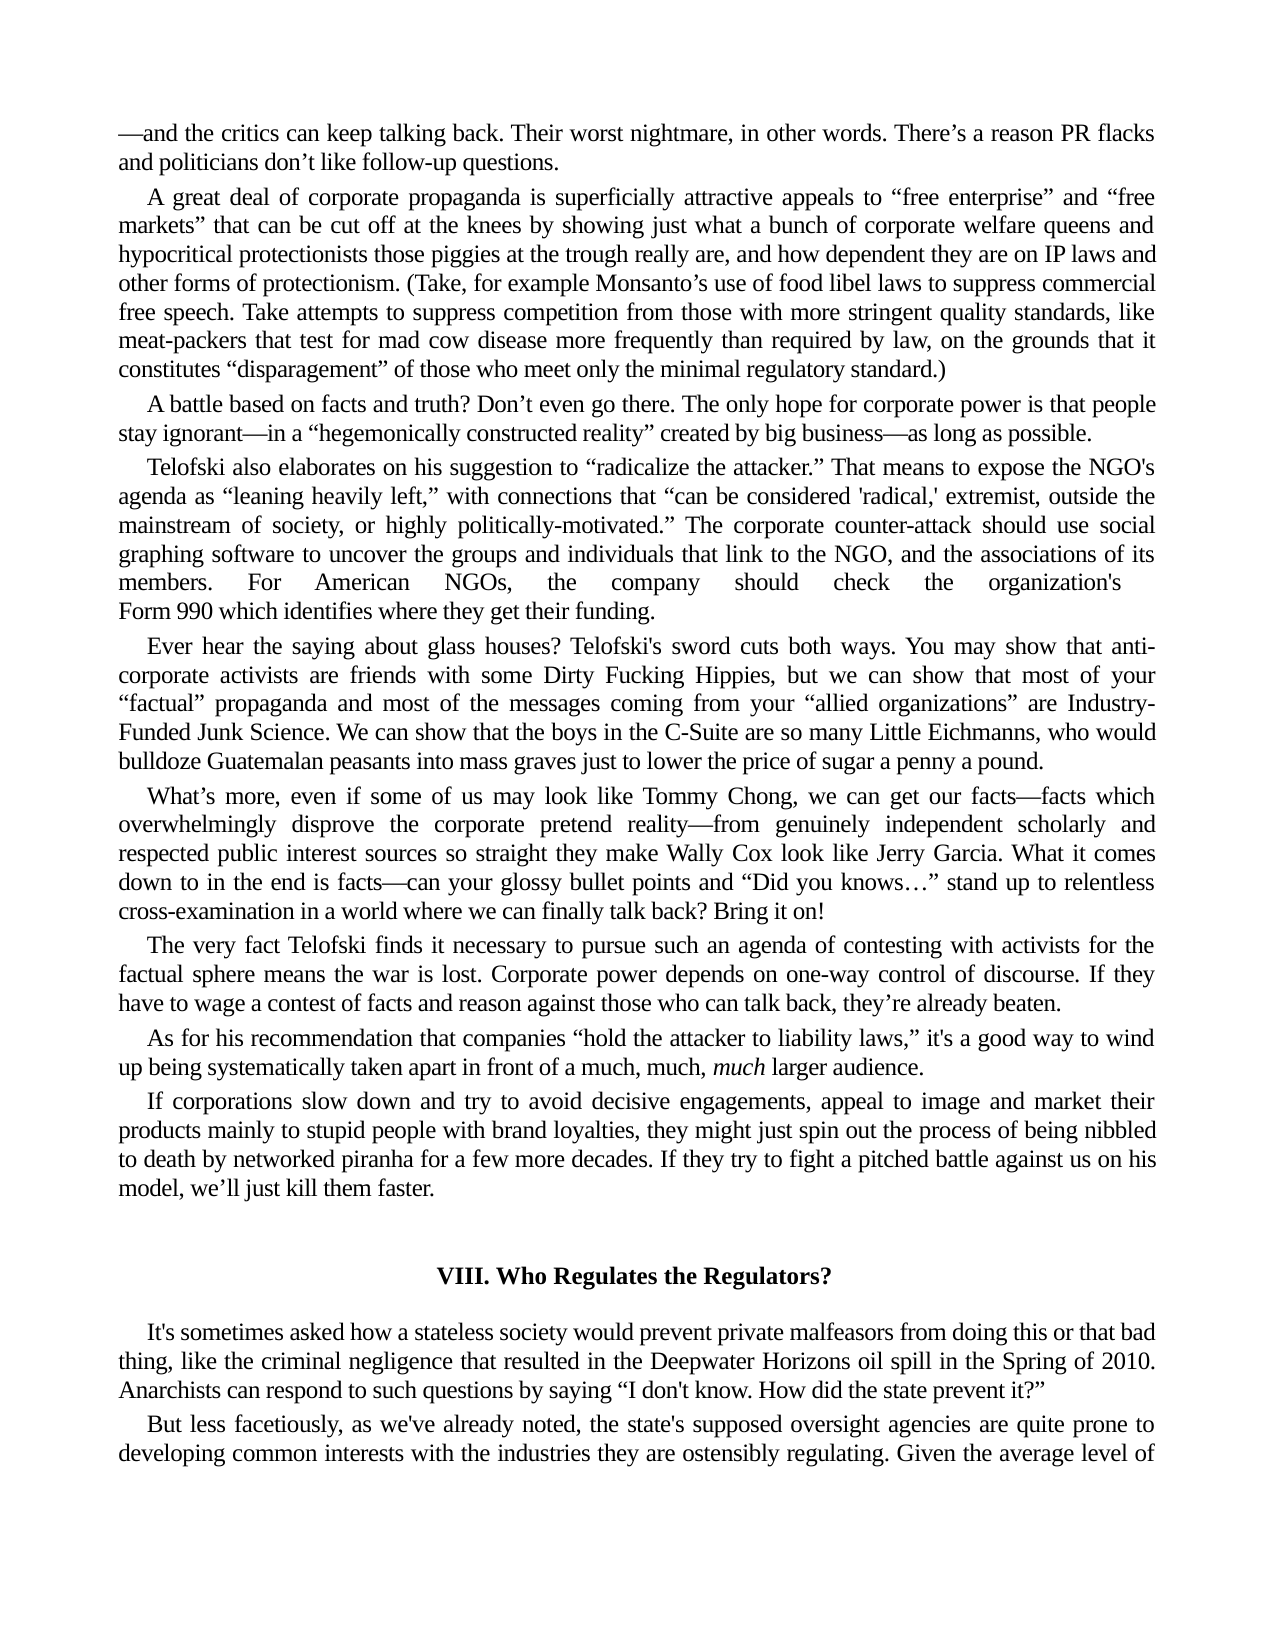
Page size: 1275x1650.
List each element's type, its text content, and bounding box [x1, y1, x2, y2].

text Ever hear the saying about glass houses? Telofski's sword cuts both ways. You may show that anti-corporate activists are friends with some Dirty Fucking Hippies, but we can show that most of your “factual” propaganda and most of the messages coming from your “allied organizations” are Industry-Funded Junk Science. We can show that the boys in the C-Suite are so many Little Eichmanns, who would bulldoze Guatemalan peasants into mass graves just to lower the price of sugar a penny a pound. [118, 631, 1157, 775]
text But less facetiously, as we've already noted, the state's supposed oversight agencies are quite prone to developing common interests with the industries they are ostensibly regulating. Given the average level of [118, 1409, 1157, 1467]
title VIII. Who Regulates the Regulators? [118, 1261, 1157, 1290]
text It's sometimes asked how a stateless society would prevent private malfeasors from doing this or that bad thing, like the criminal negligence that resulted in the Deepwater Horizons oil spill in the Spring of 2010. Anarchists can respond to such questions by saying “I don't know. How did the state prevent it?” [118, 1317, 1157, 1403]
text —and the critics can keep talking back. Their worst nightmare, in other words. There’s a reason PR flacks and politicians don’t like follow-up questions. [118, 118, 1157, 176]
text What’s more, even if some of us may look like Tommy Chong, we can get our facts—facts which overwhelmingly disprove the corporate pretend reality—from genuinely independent scholarly and respected public interest sources so straight they make Wally Cox look like Jerry Garcia. What it comes down to in the end is facts—can your glossy bullet points and “Did you knows…” stand up to relentless cross-examination in a world where we can finally talk back? Bring it on! [118, 781, 1157, 924]
text Telofski also elaborates on his suggestion to “radicalize the attacker.” That means to expose the NGO's agenda as “leaning heavily left,” with connections that “can be considered 'radical,' extremist, outside the mainstream of society, or highly politically-motivated.” The corporate counter-attack should use social graphing software to uncover the groups and individuals that link to the NGO, and the associations of its members. For American NGOs, the company should check the organization's Form 990 which identifies where they get their funding. [118, 452, 1157, 625]
text A battle based on facts and truth? Don’t even go there. The only hope for corporate power is that people stay ignorant—in a “hegemonically constructed reality” created by big business—as long as possible. [118, 389, 1157, 446]
text As for his recommendation that companies “hold the attacker to liability laws,” it's a good way to wind up being systematically taken apart in front of a much, much, much larger audience. [118, 1023, 1157, 1080]
text If corporations slow down and try to avoid decisive engagements, appeal to image and market their products mainly to stupid people with brand loyalties, they might just spin out the process of being nibbled to death by networked piranha for a few more decades. If they try to fight a pitched battle against us on his model, we’ll just kill them faster. [118, 1086, 1157, 1201]
text The very fact Telofski finds it necessary to pursue such an agenda of contesting with activists for the factual sphere means the war is lost. Corporate power depends on one-way control of discourse. If they have to wage a contest of facts and reason against those who can talk back, they’re already beaten. [118, 931, 1157, 1017]
text A great deal of corporate propaganda is superficially attractive appeals to “free enterprise” and “free markets” that can be cut off at the knees by showing just what a bunch of corporate welfare queens and hypocritical protectionists those piggies at the trough really are, and how dependent they are on IP laws and other forms of protectionism. (Take, for example Monsanto’s use of food libel laws to suppress commercial free speech. Take attempts to suppress competition from those with more stringent quality standards, like meat-packers that test for mad cow disease more frequently than required by law, on the grounds that it constitutes “disparagement” of those who meet only the minimal regulatory standard.) [118, 182, 1157, 383]
